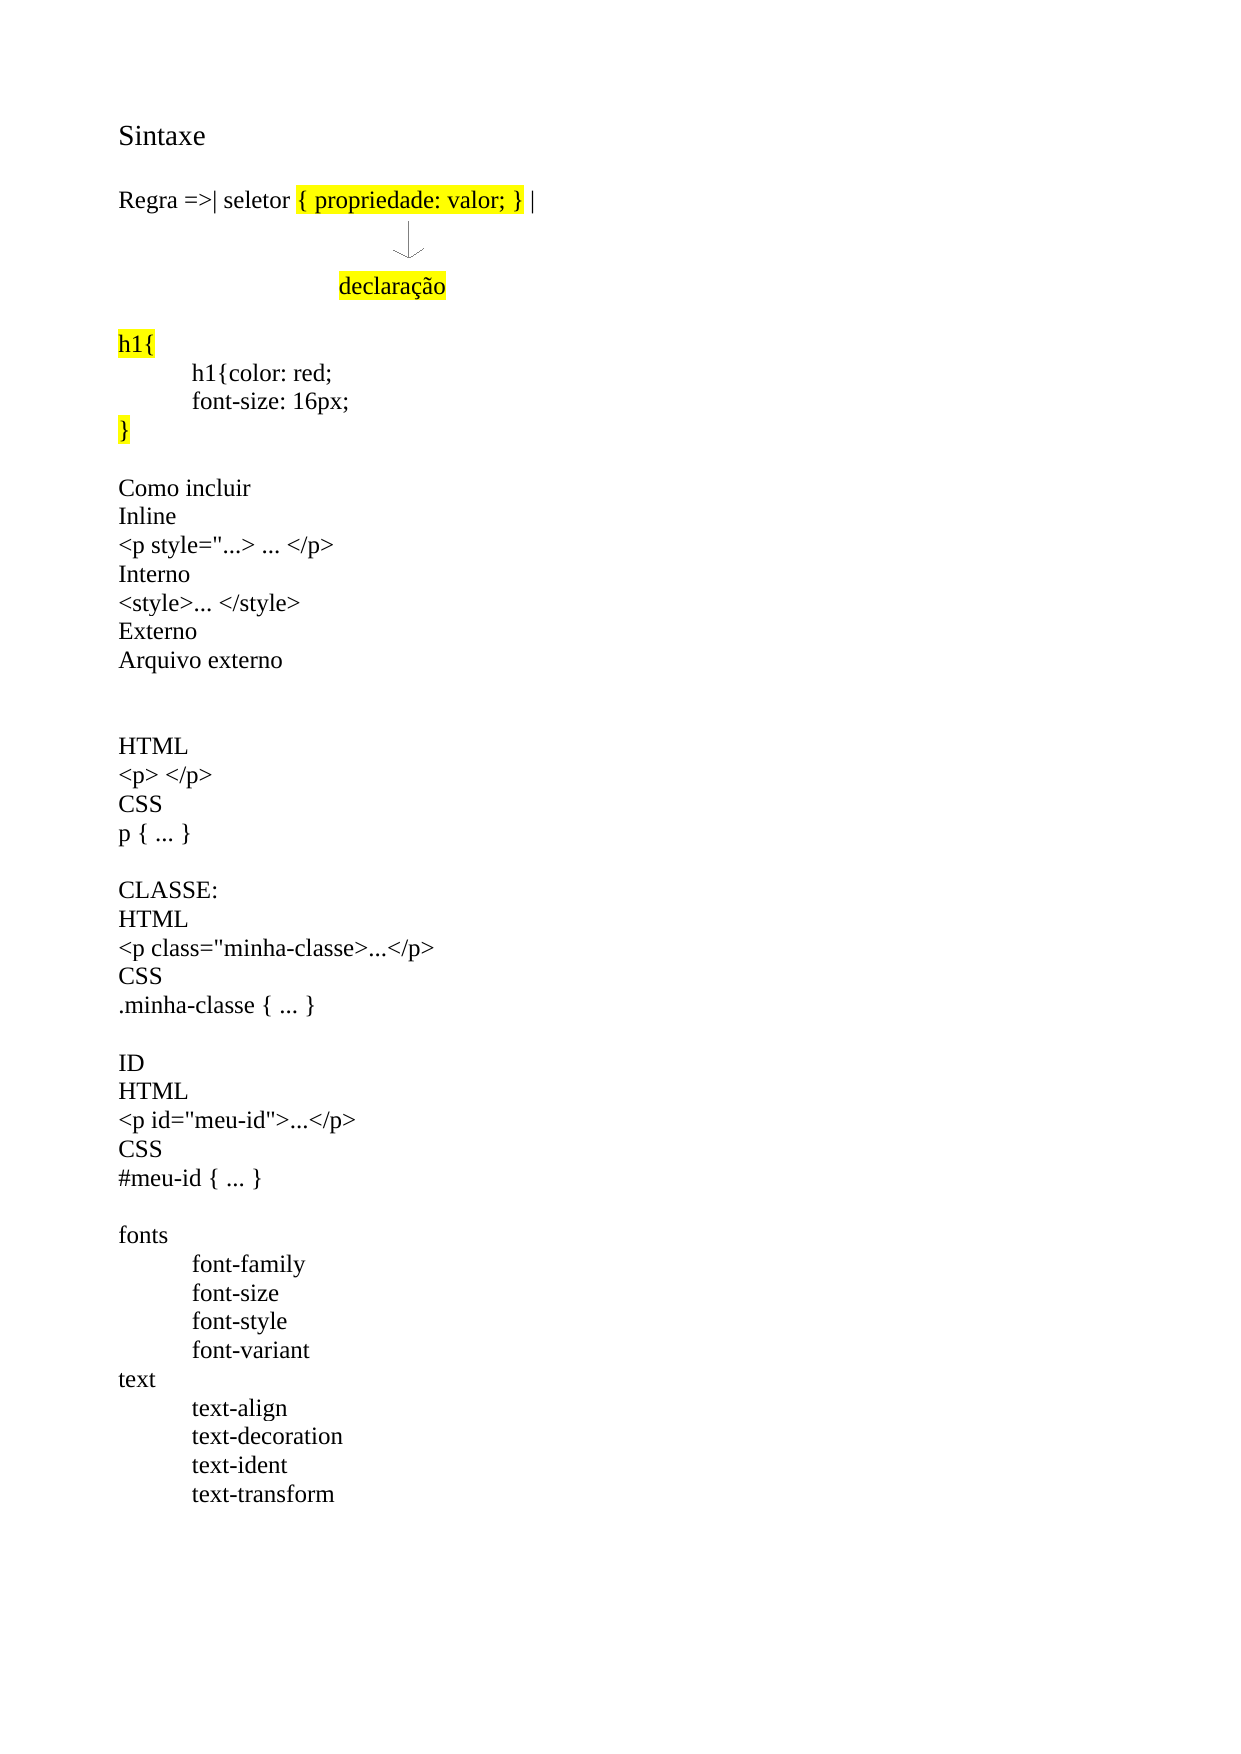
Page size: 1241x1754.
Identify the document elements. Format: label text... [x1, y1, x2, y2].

text .minha-classe { ... } [118, 990, 1122, 1019]
text text-ident [118, 1450, 1122, 1479]
text p { ... } [118, 818, 1122, 846]
text <style>... </style> [118, 588, 1122, 616]
text <p style="...> ... </p> [118, 530, 1122, 559]
text font-style [118, 1306, 1122, 1335]
text font-variant [118, 1335, 1122, 1364]
text h1{color: red; [118, 358, 1122, 386]
text Arquivo externo [118, 645, 1122, 674]
text Sintaxe [118, 118, 1122, 152]
text declaração [118, 271, 1122, 300]
text HTML [118, 904, 1122, 933]
text text [118, 1364, 1122, 1393]
text text-transform [118, 1479, 1122, 1508]
text CLASSE: [118, 875, 1122, 904]
text h1{ [118, 329, 1122, 358]
text Interno [118, 559, 1122, 588]
text HTML [118, 1076, 1122, 1105]
text Inline [118, 501, 1122, 530]
text CSS [118, 789, 1122, 818]
text fonts [118, 1220, 1122, 1249]
text <p class="minha-classe>...</p> [118, 933, 1122, 961]
text <p> </p> [118, 760, 1122, 789]
text text-align [118, 1393, 1122, 1421]
text CSS [118, 961, 1122, 990]
text CSS [118, 1134, 1122, 1163]
text } [118, 415, 1122, 444]
text #meu-id { ... } [118, 1163, 1122, 1191]
text Como incluir [118, 473, 1122, 501]
text font-size: 16px; [118, 386, 1122, 415]
text HTML [118, 731, 1122, 760]
text font-size [118, 1278, 1122, 1306]
text Externo [118, 616, 1122, 645]
text Regra =>| seletor { propriedade: valor; } | [118, 185, 1122, 214]
text font-family [118, 1249, 1122, 1278]
text <p id="meu-id">...</p> [118, 1105, 1122, 1134]
text ID [118, 1048, 1122, 1076]
text text-decoration [118, 1421, 1122, 1450]
